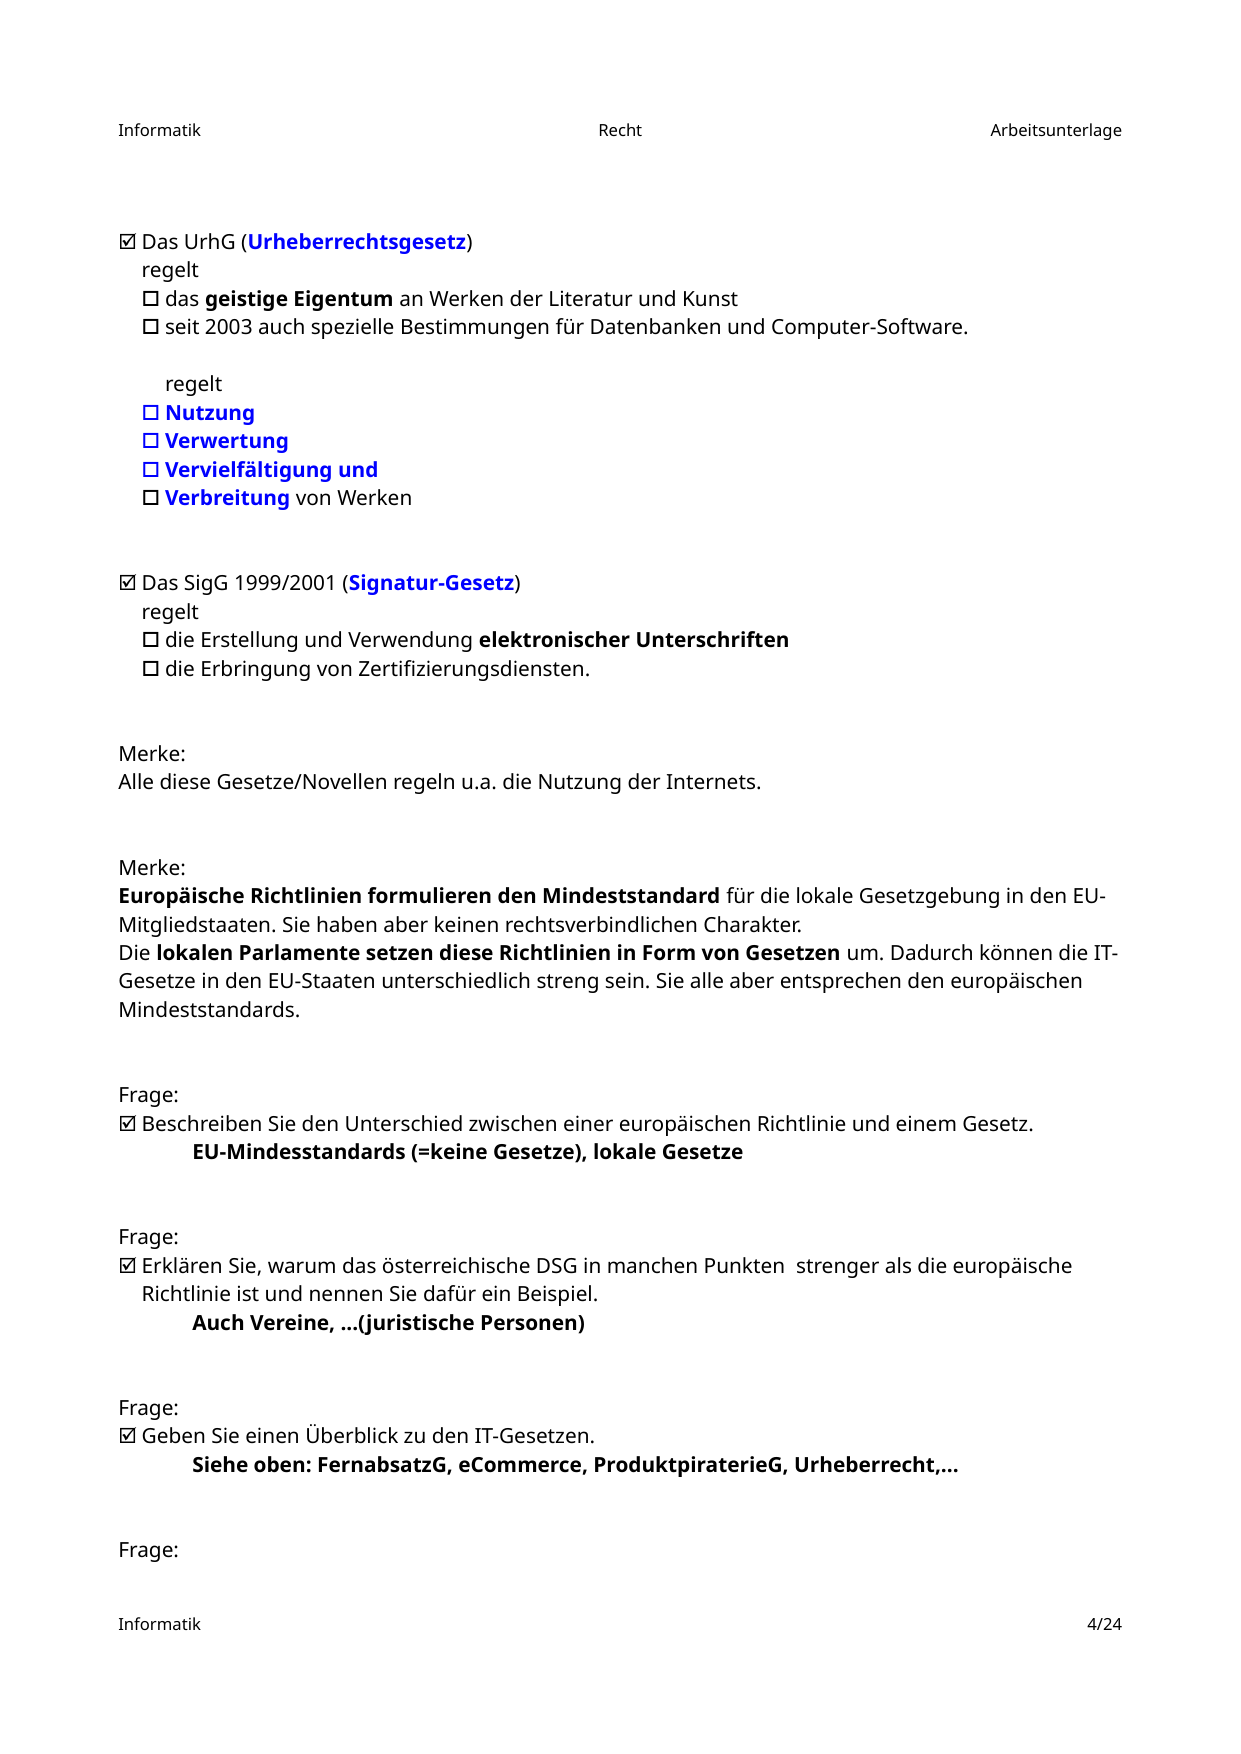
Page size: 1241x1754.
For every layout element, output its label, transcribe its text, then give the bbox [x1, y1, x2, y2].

text Frage: [118, 1222, 1122, 1251]
list Geben Sie einen Überblick zu den IT-Gesetzen. [118, 1422, 1122, 1450]
list das geistige Eigentum an Werken der Literatur und Kunst [141, 284, 1122, 312]
list seit 2003 auch spezielle Bestimmungen für Datenbanken und Computer-Software. regelt [141, 312, 1122, 398]
list Das SigG 1999/2001 (Signatur-Gesetz) regelt [118, 568, 1122, 625]
list Verbreitung von Werken [141, 483, 1122, 512]
list die Erbringung von Zertifizierungsdiensten. [141, 654, 1122, 682]
list Das UrhG (Urheberrechtsgesetz) regelt [118, 227, 1122, 284]
text Frage: [118, 1535, 1122, 1564]
list Verwertung [141, 426, 1122, 455]
text Frage: [118, 1080, 1122, 1109]
text Siehe oben: FernabsatzG, eCommerce, ProduktpiraterieG, Urheberrecht,... [118, 1450, 1122, 1478]
text Die lokalen Parlamente setzen diese Richtlinien in Form von Gesetzen um. Dadurch können die IT-Gesetze in den EU-Staaten unterschiedlich streng sein. Sie alle aber entsprechen den europäischen Mindeststandards. [118, 938, 1122, 1023]
list die Erstellung und Verwendung elektronischer Unterschriften [141, 625, 1122, 654]
text Merke: [118, 739, 1122, 767]
text EU-Mindesstandards (=keine Gesetze), lokale Gesetze [118, 1137, 1122, 1166]
list Beschreiben Sie den Unterschied zwischen einer europäischen Richtlinie und einem Gesetz. [118, 1109, 1122, 1137]
text Europäische Richtlinien formulieren den Mindeststandard für die lokale Gesetzgebung in den EU-Mitgliedstaaten. Sie haben aber keinen rechtsverbindlichen Charakter. [118, 881, 1122, 938]
text Alle diese Gesetze/Novellen regeln u.a. die Nutzung der Internets. [118, 767, 1122, 796]
text Frage: [118, 1393, 1122, 1422]
text Merke: [118, 853, 1122, 881]
list Vervielfältigung und [141, 455, 1122, 483]
list Erklären Sie, warum das österreichische DSG in manchen Punkten strenger als die europäische Richtlinie ist und nennen Sie dafür ein Beispiel. Auch Vereine, ...(juristische Personen) [118, 1251, 1122, 1336]
list Nutzung [141, 398, 1122, 426]
